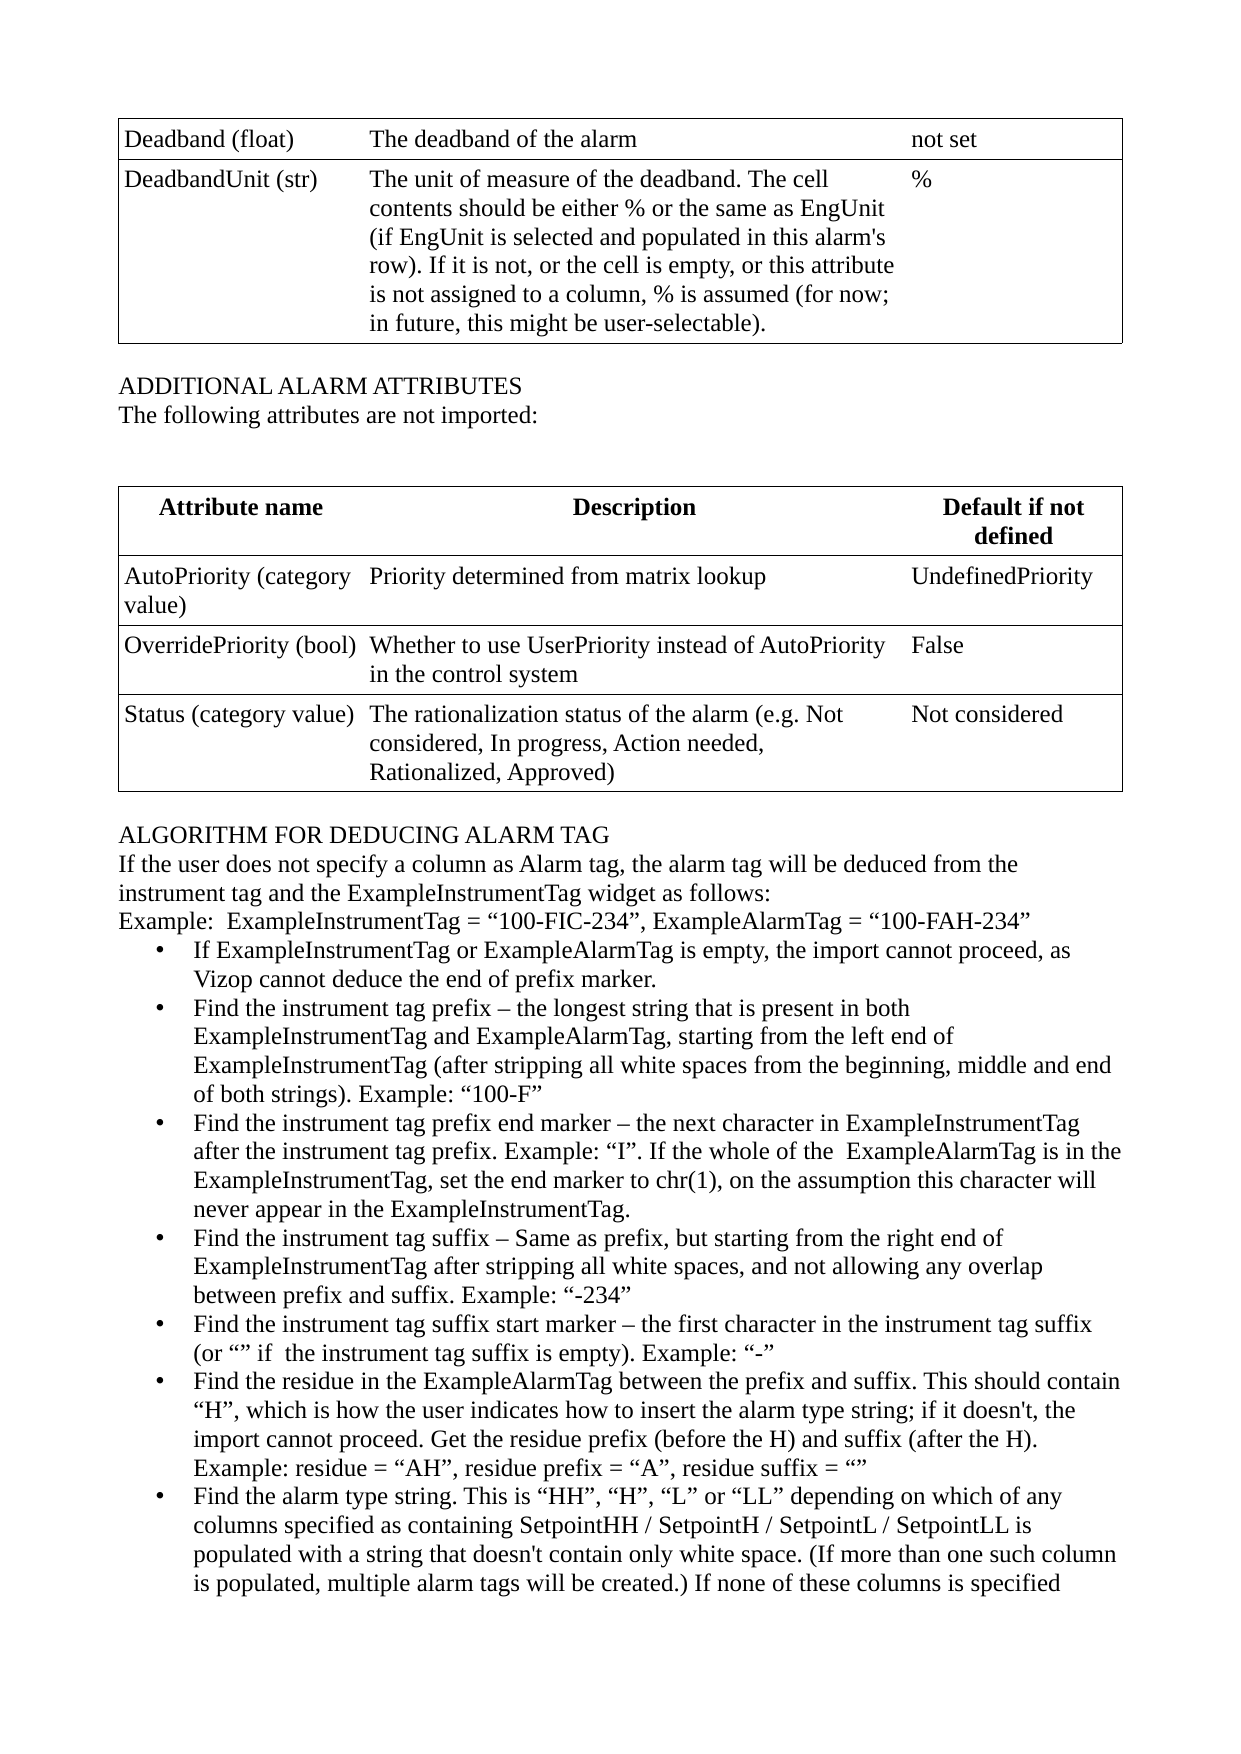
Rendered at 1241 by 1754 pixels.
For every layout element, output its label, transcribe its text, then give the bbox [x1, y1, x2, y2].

table_cell AutoPriority (category value) [119, 556, 363, 624]
table_cell DeadbandUnit (str) [119, 160, 363, 342]
table_cell UndefinedPriority [905, 556, 1122, 624]
table_cell The deadband of the alarm [364, 119, 905, 158]
list Find the alarm type string. This is “HH”, “H”, “L” or “LL” depending on which of any columns specified as containing SetpointHH / SetpointH / SetpointL / SetpointLL is populated with a string that doesn't contain only white space. (If more than one such column is populated, multiple alarm tags will be created.) If none of these columns is specified [156, 1481, 1122, 1596]
table_cell Status (category value) [119, 695, 363, 791]
text ADDITIONAL ALARM ATTRIBUTES [118, 371, 1122, 400]
table_cell OverridePriority (bool) [119, 626, 363, 693]
text ALGORITHM FOR DEDUCING ALARM TAG [118, 820, 1122, 849]
table_cell Priority determined from matrix lookup [364, 556, 905, 624]
list Find the instrument tag prefix – the longest string that is present in both ExampleInstrumentTag and ExampleAlarmTag, starting from the left end of ExampleInstrumentTag (after stripping all white spaces from the beginning, middle and end of both strings). Example: “100-F” [156, 993, 1122, 1108]
list If ExampleInstrumentTag or ExampleAlarmTag is empty, the import cannot proceed, as Vizop cannot deduce the end of prefix marker. [156, 935, 1122, 993]
table_cell The unit of measure of the deadband. The cell contents should be either % or the same as EngUnit (if EngUnit is selected and populated in this alarm's row). If it is not, or the cell is empty, or this attribute is not assigned to a column, % is assumed (for now; in future, this might be user-selectable). [364, 160, 905, 342]
table_cell The rationalization status of the alarm (e.g. Not considered, In progress, Action needed, Rationalized, Approved) [364, 695, 905, 791]
list Find the instrument tag prefix end marker – the next character in ExampleInstrumentTag after the instrument tag prefix. Example: “I”. If the whole of the ExampleAlarmTag is in the ExampleInstrumentTag, set the end marker to chr(1), on the assumption this character will never appear in the ExampleInstrumentTag. [156, 1108, 1122, 1223]
text The following attributes are not imported: [118, 400, 1122, 429]
table_cell False [905, 626, 1122, 693]
table_header Default if not defined [905, 487, 1122, 555]
table_header Attribute name [119, 487, 363, 555]
table_cell Not considered [905, 695, 1122, 791]
table_cell Deadband (float) [119, 119, 363, 158]
text If the user does not specify a column as Alarm tag, the alarm tag will be deduced from the instrument tag and the ExampleInstrumentTag widget as follows: [118, 849, 1122, 906]
table_cell not set [905, 119, 1122, 158]
list Find the residue in the ExampleAlarmTag between the prefix and suffix. This should contain “H”, which is how the user indicates how to insert the alarm type string; if it doesn't, the import cannot proceed. Get the residue prefix (before the H) and suffix (after the H). Example: residue = “AH”, residue prefix = “A”, residue suffix = “” [156, 1366, 1122, 1481]
table_cell Whether to use UserPriority instead of AutoPriority in the control system [364, 626, 905, 693]
table_header Description [364, 487, 905, 555]
text Example: ExampleInstrumentTag = “100-FIC-234”, ExampleAlarmTag = “100-FAH-234” [118, 906, 1122, 935]
list Find the instrument tag suffix – Same as prefix, but starting from the right end of ExampleInstrumentTag after stripping all white spaces, and not allowing any overlap between prefix and suffix. Example: “-234” [156, 1223, 1122, 1309]
table_cell % [905, 160, 1122, 342]
list Find the instrument tag suffix start marker – the first character in the instrument tag suffix (or “” if the instrument tag suffix is empty). Example: “-” [156, 1309, 1122, 1366]
